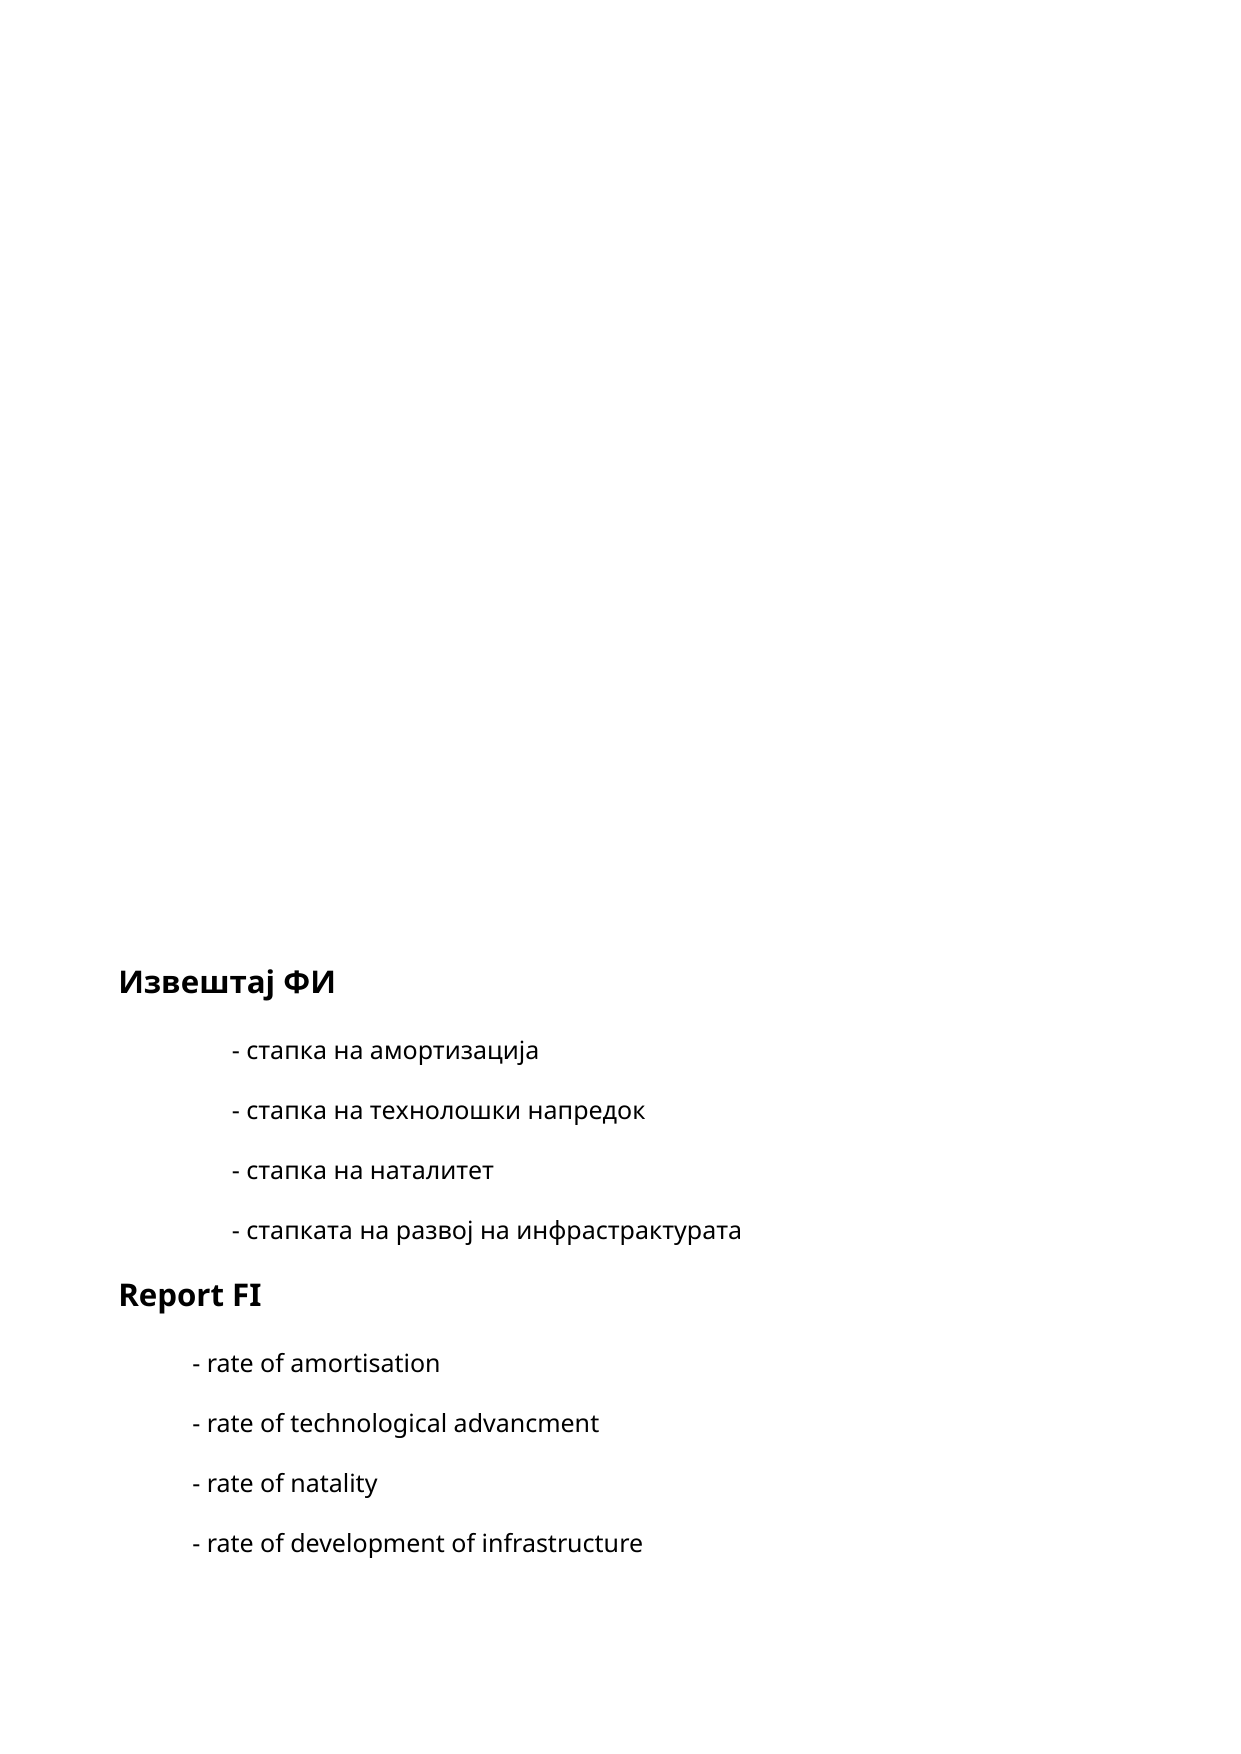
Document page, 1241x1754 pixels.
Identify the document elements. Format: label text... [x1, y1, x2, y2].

text - стапката на развој на инфрастрактурата [118, 1213, 1122, 1247]
text - rate of natality [118, 1466, 1122, 1500]
text Извештај ФИ [118, 959, 1122, 1002]
text Report FI [118, 1273, 1122, 1316]
text - rate of development of infrastructure [118, 1526, 1122, 1560]
text - стапка на наталитет [118, 1153, 1122, 1187]
text - стапка на амортизација [118, 1032, 1122, 1067]
text - стапка на технолошки напредок [118, 1093, 1122, 1127]
text - rate of technological advancment [118, 1406, 1122, 1440]
text - rate of amortisation [118, 1346, 1122, 1380]
